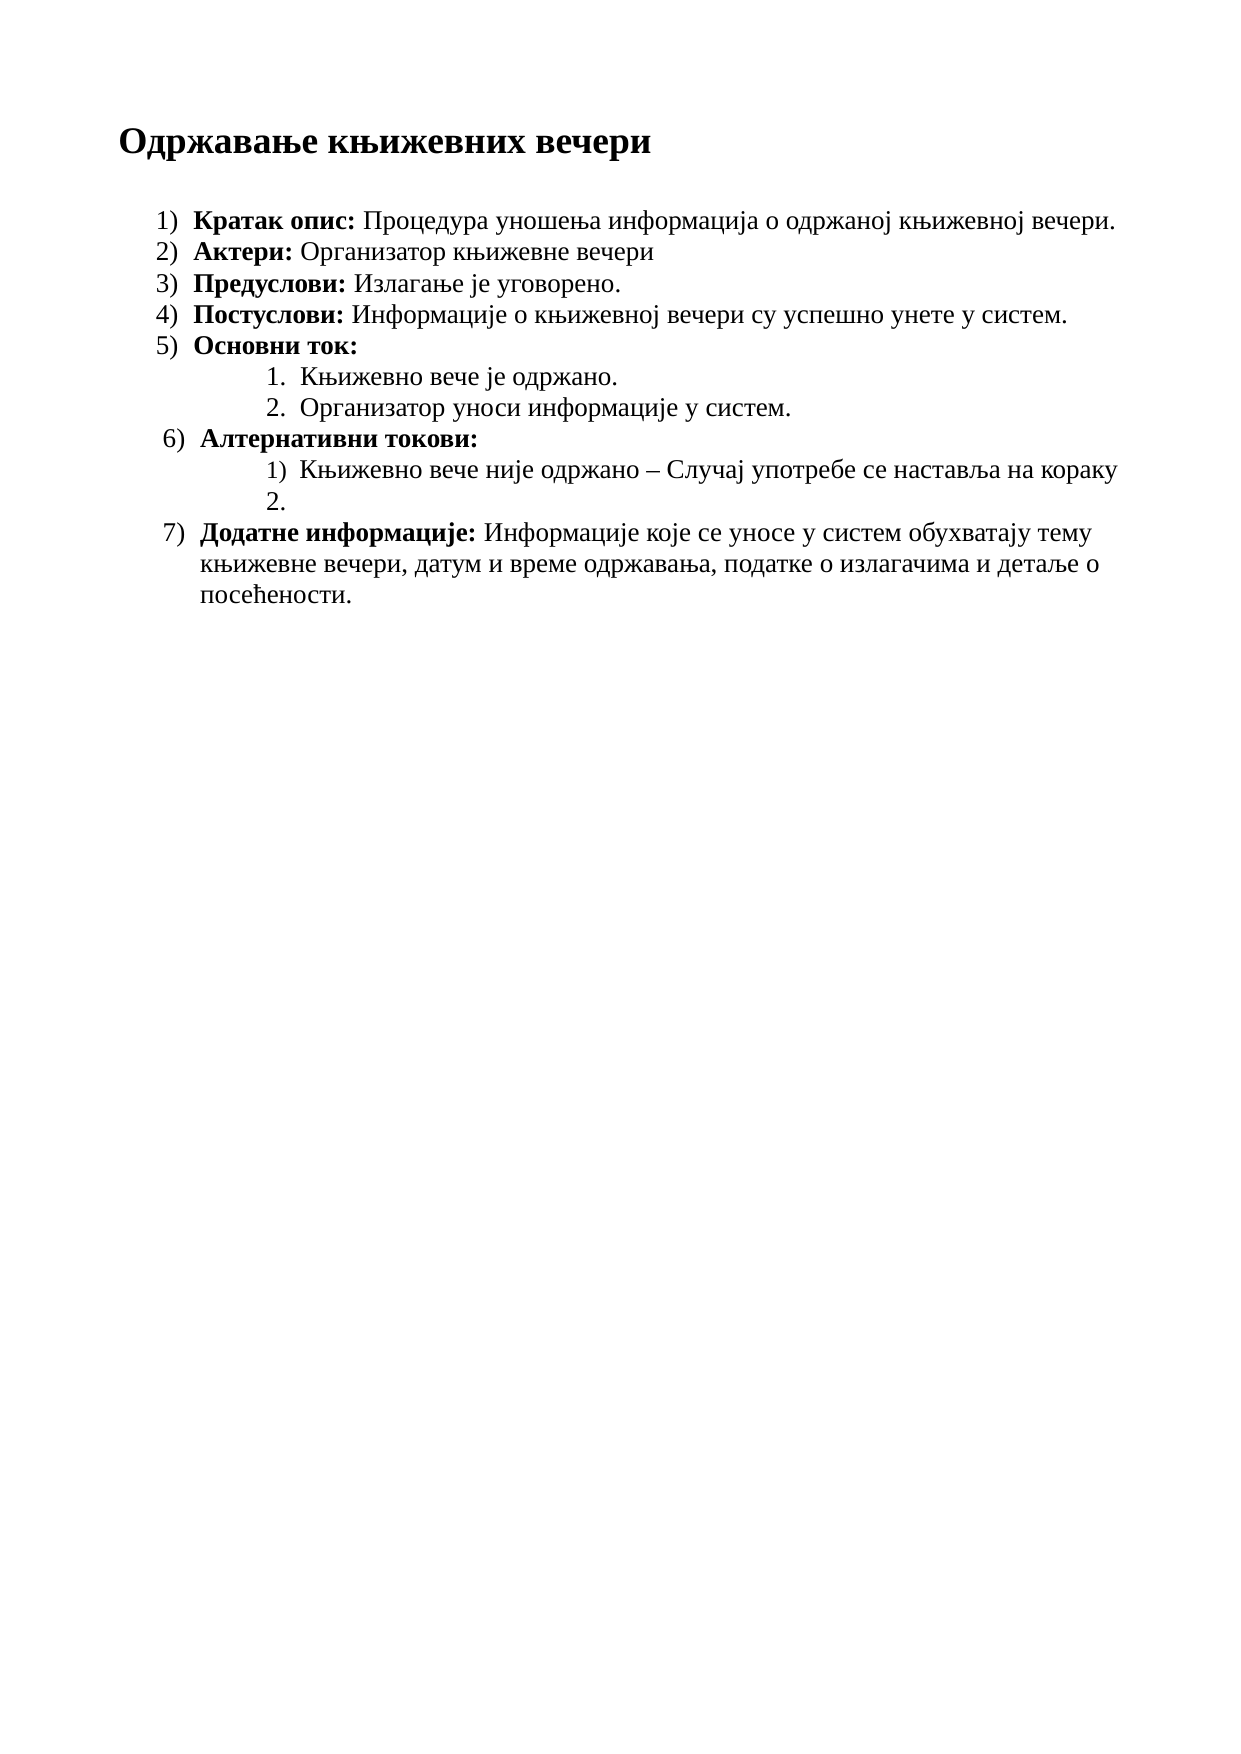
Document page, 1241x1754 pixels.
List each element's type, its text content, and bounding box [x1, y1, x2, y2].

list Постуслови: Информације о књижевној вечери су успешно унете у систем. [156, 298, 1122, 329]
list Алтернативни токови: [162, 422, 1122, 453]
text 2. Организатор уноси информације у систем. [118, 391, 1122, 422]
list Основни ток: [156, 329, 1122, 360]
list Кратак опис: Процедура уношења информација о одржаној књижевној вечери. [156, 204, 1122, 236]
list Актери: Организатор књижевне вечери [156, 236, 1122, 267]
text 1. Књижевно вече је одржано. [118, 360, 1122, 391]
list Додатне информације: Информације које се уносе у систем обухватају тему књижевне вечери, датум и време одржавања, податке о излагачима и детаље о посећености. [162, 516, 1122, 609]
text 1) Књижевно вече није одржано – Случај употребе се наставља на кораку 2. [266, 453, 1122, 516]
list Предуслови: Излагање је уговорено. [156, 267, 1122, 298]
text Одржавање књижевних вечери [118, 118, 1122, 161]
